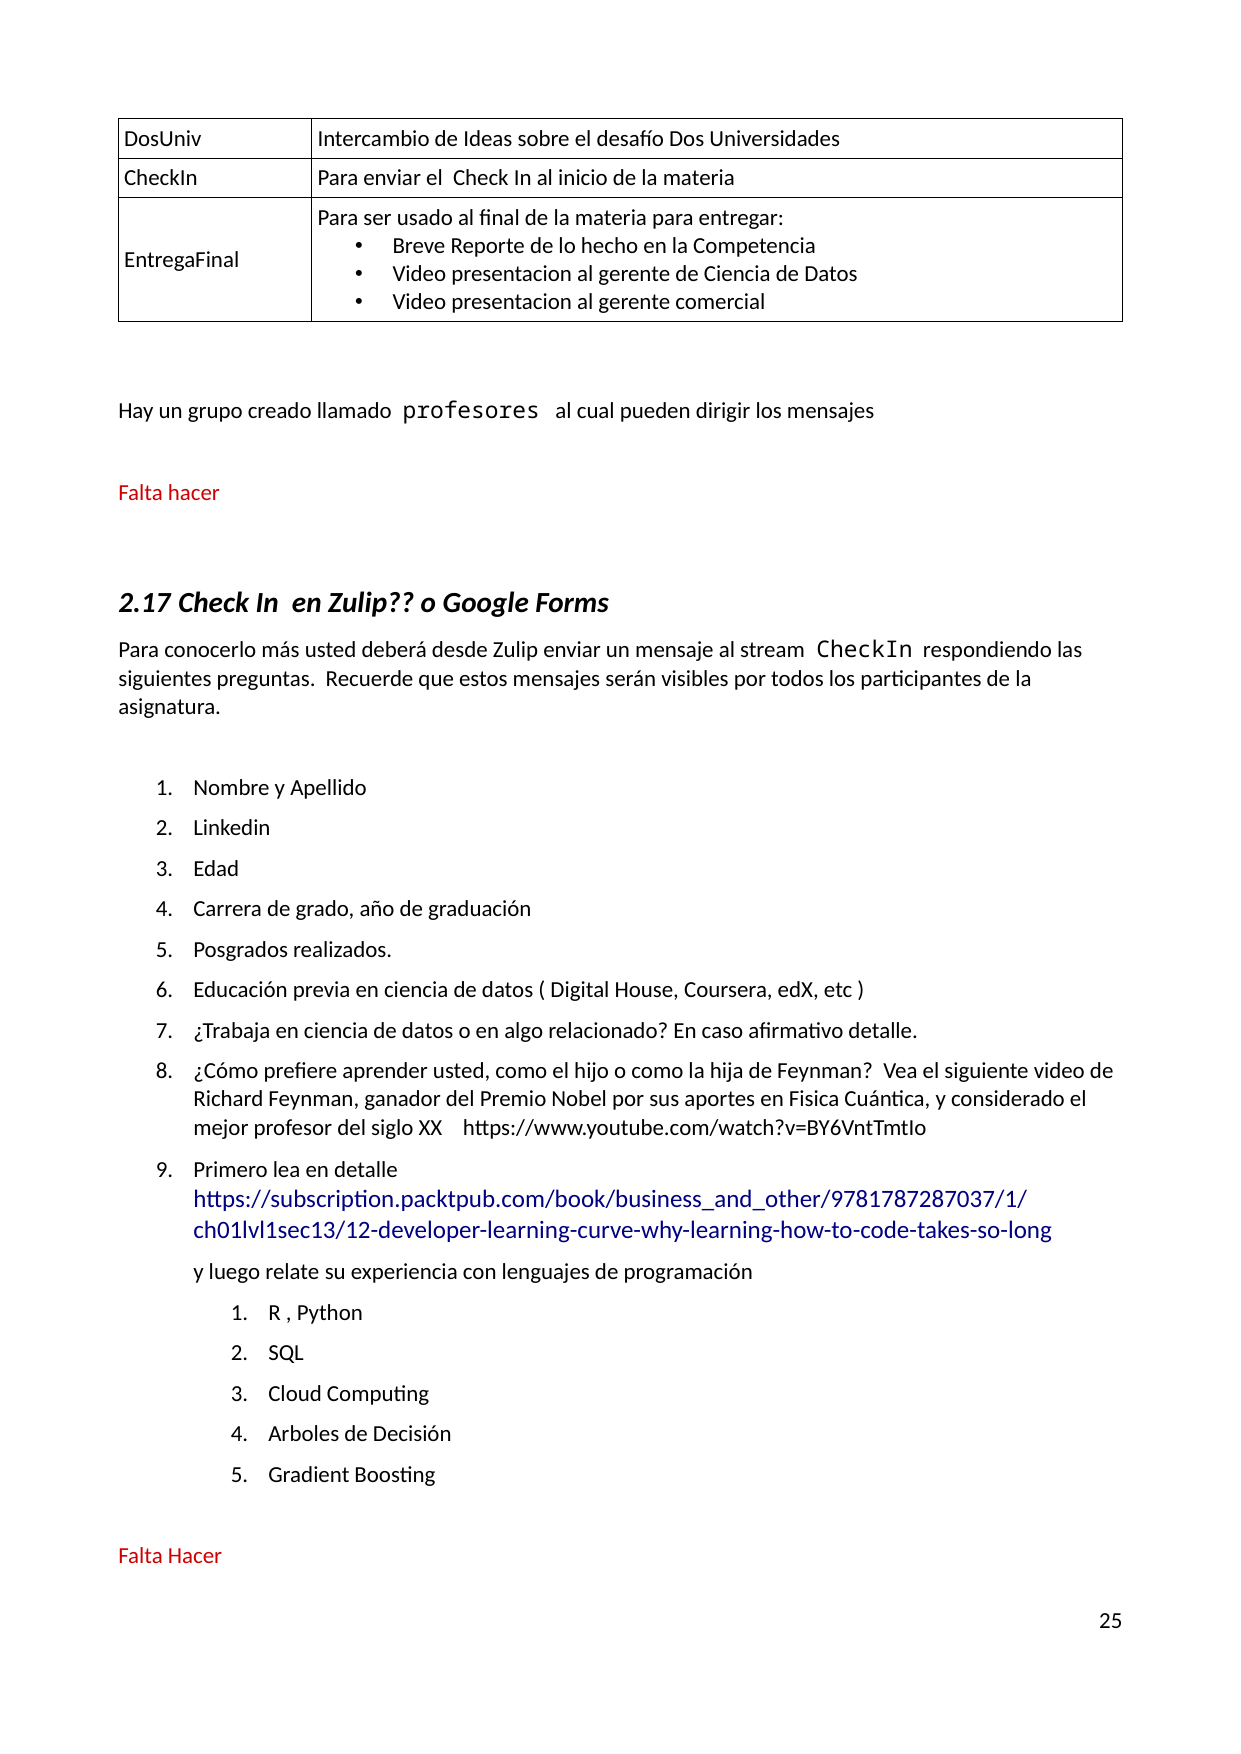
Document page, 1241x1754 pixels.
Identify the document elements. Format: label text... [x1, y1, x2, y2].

list Carrera de grado, año de graduación [156, 894, 1122, 922]
list Arboles de Decisión [231, 1419, 1122, 1447]
table_cell Para enviar el Check In al inicio de la materia [312, 159, 1122, 197]
list R , Python [231, 1298, 1122, 1326]
list Primero lea en detalle https://subscription.packtpub.com/book/business_and_other/9781787287037/1/ch01lvl1sec13/12-developer-learning-curve-why-learning-how-to-code-takes-so-long [156, 1153, 1122, 1245]
text Falta hacer [118, 478, 1122, 506]
list Posgrados realizados. [156, 935, 1122, 963]
list Cloud Computing [231, 1379, 1122, 1407]
table_cell CheckIn [119, 159, 311, 197]
text Hay un grupo creado llamado profesores al cual pueden dirigir los mensajes [118, 394, 1122, 425]
list ¿Trabaja en ciencia de datos o en algo relacionado? En caso afirmativo detalle. [156, 1016, 1122, 1044]
text Para conocerlo más usted deberá desde Zulip enviar un mensaje al stream CheckIn respondiendo las siguientes preguntas. Recuerde que estos mensajes serán visibles por todos los participantes de la asignatura. [118, 633, 1122, 720]
list Linkedin [156, 813, 1122, 841]
table_cell EntregaFinal [119, 198, 311, 321]
list Edad [156, 854, 1122, 882]
list Nombre y Apellido [156, 773, 1122, 801]
subtitle Check In en Zulip?? o Google Forms [118, 584, 1122, 620]
table_cell DosUniv [119, 119, 311, 158]
text Falta Hacer [118, 1541, 1122, 1569]
table_cell Para ser usado al final de la materia para entregar: Breve Reporte de lo hecho en la Competencia Video presentacion al gerente de Ciencia de Datos Video presentacion al gerente comercial [312, 198, 1122, 321]
table_cell Intercambio de Ideas sobre el desafío Dos Universidades [312, 119, 1122, 158]
list y luego relate su experiencia con lenguajes de programación [156, 1257, 1122, 1285]
list Gradient Boosting [231, 1460, 1122, 1488]
list SQL [231, 1338, 1122, 1366]
list ¿Cómo prefiere aprender usted, como el hijo o como la hija de Feynman? Vea el siguiente video de Richard Feynman, ganador del Premio Nobel por sus aportes en Fisica Cuántica, y considerado el mejor profesor del siglo XX https://www.youtube.com/watch?v=BY6VntTmtIo [156, 1057, 1122, 1141]
list Educación previa en ciencia de datos ( Digital House, Coursera, edX, etc ) [156, 976, 1122, 1003]
